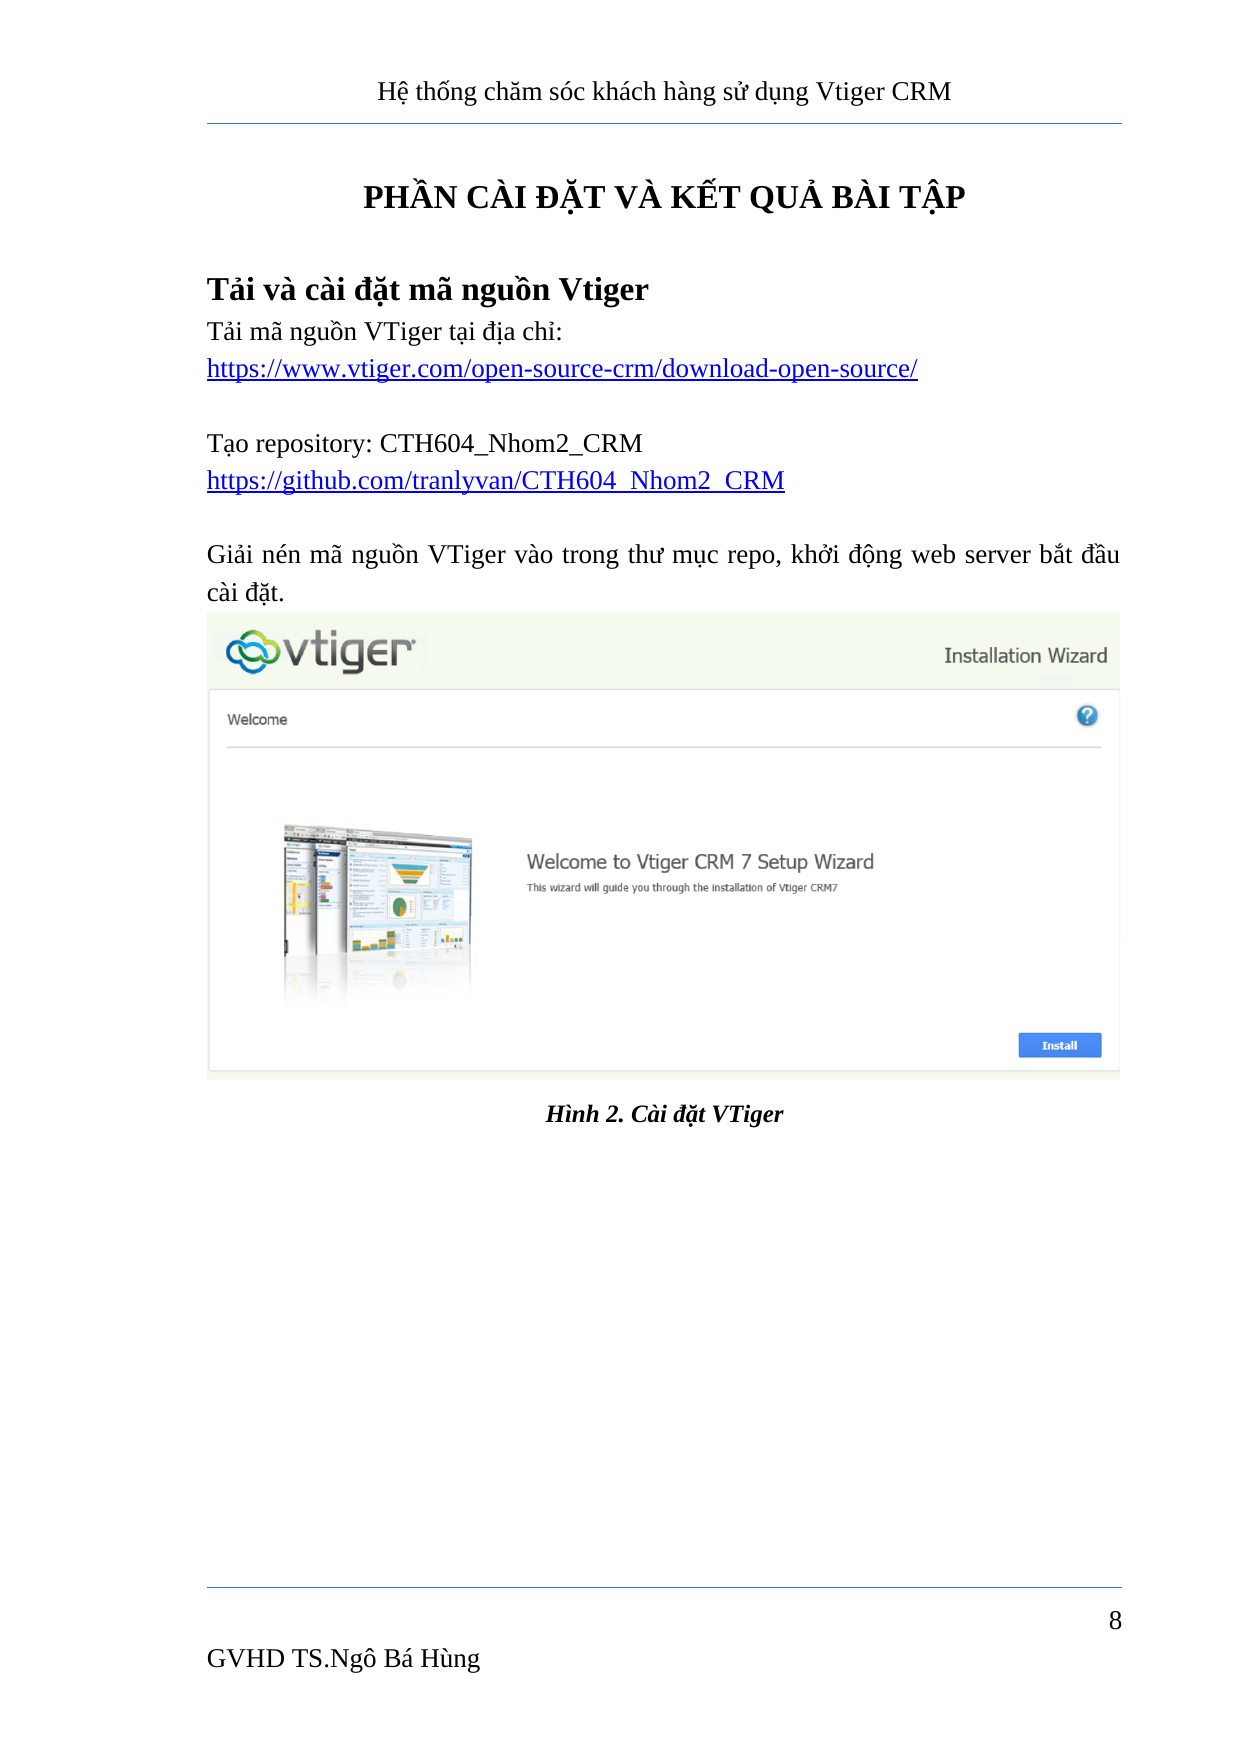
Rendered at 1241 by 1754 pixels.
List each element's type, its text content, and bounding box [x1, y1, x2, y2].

text PHẦN CÀI ĐẶT VÀ KẾT QUẢ BÀI TẬP [207, 177, 1122, 215]
text https://www.vtiger.com/open-source-crm/download-open-source/ [207, 352, 1122, 383]
text Tải mã nguồn VTiger tại địa chỉ: [207, 315, 1122, 346]
text Giải nén mã nguồn VTiger vào trong thư mục repo, khởi động web server bắt đầu cài đặt. [207, 538, 1122, 607]
picture [206, 613, 1121, 1080]
text https://github.com/tranlyvan/CTH604_Nhom2_CRM [207, 464, 1122, 495]
subtitle Tải và cài đặt mã nguồn Vtiger [207, 269, 1122, 307]
text Tạo repository: CTH604_Nhom2_CRM [207, 427, 1122, 458]
text Hình 2. Cài đặt VTiger [207, 1099, 1122, 1127]
